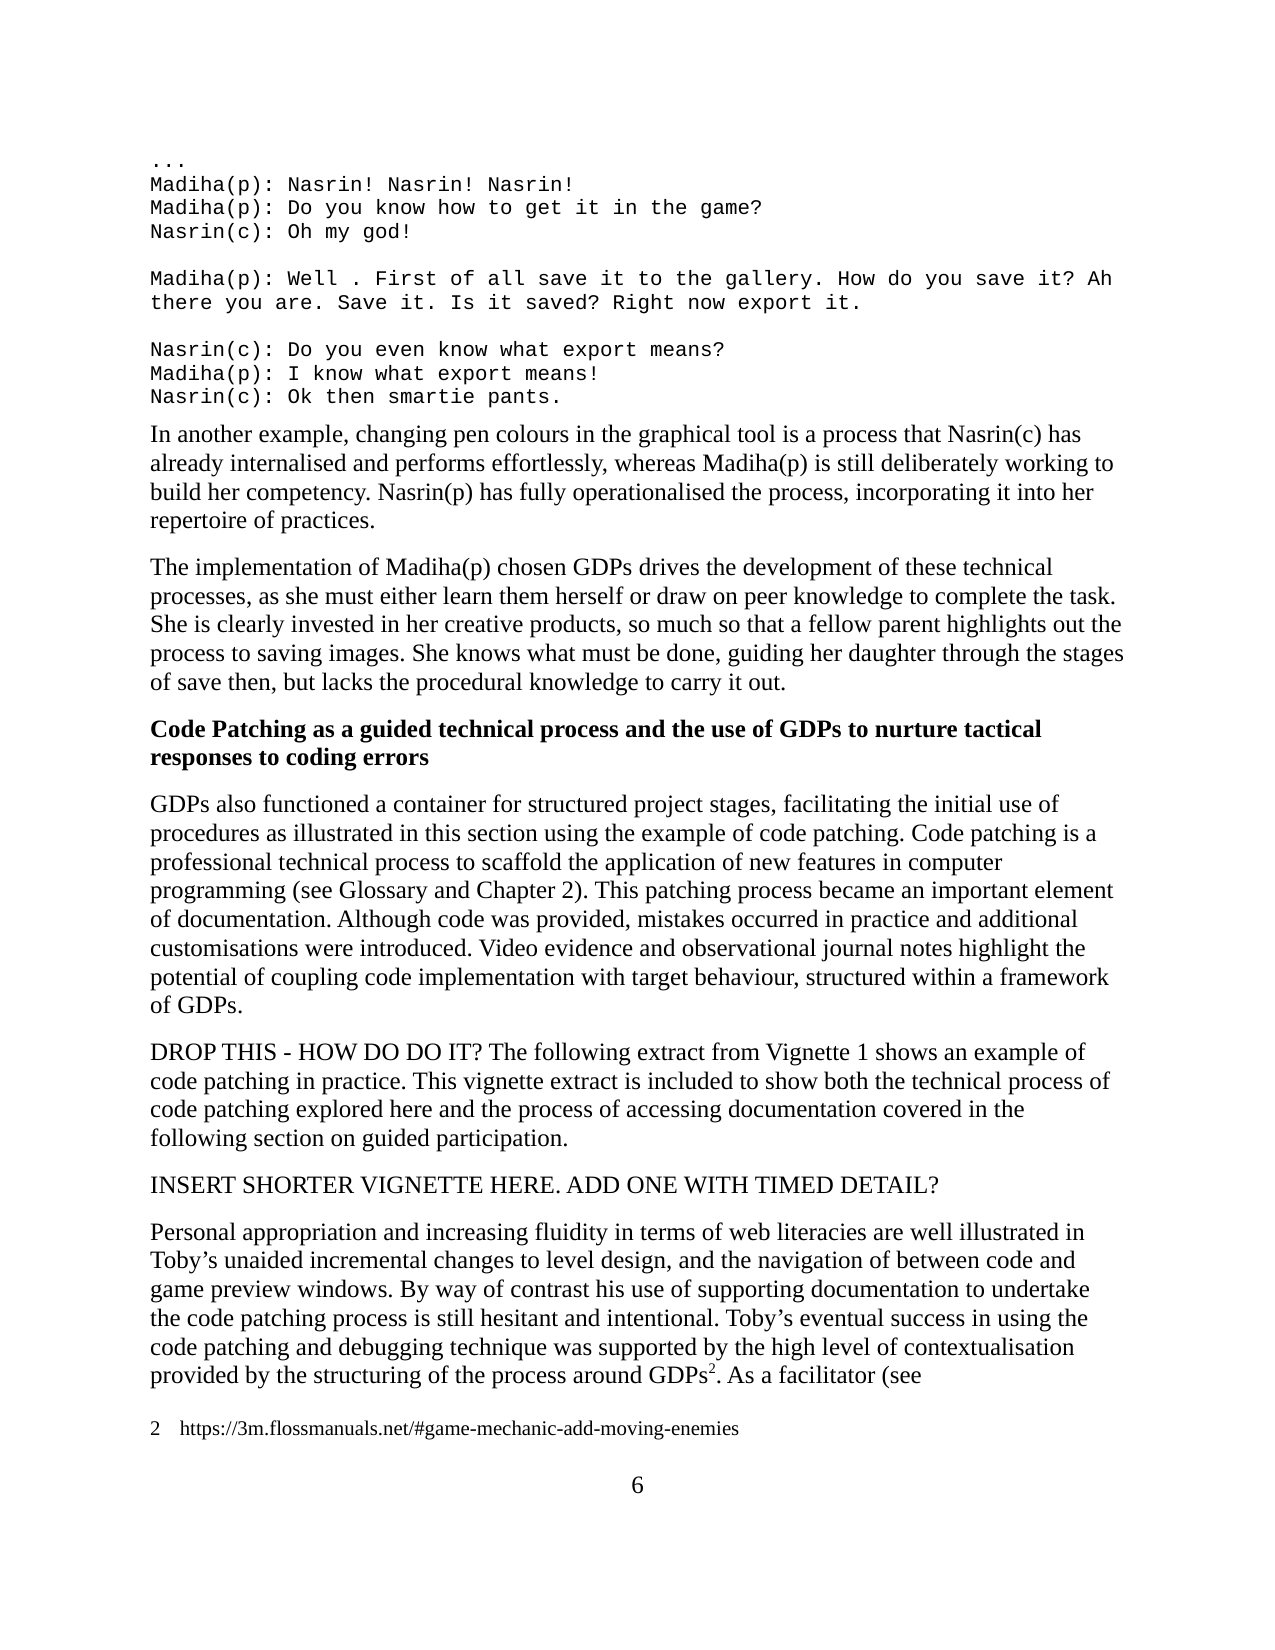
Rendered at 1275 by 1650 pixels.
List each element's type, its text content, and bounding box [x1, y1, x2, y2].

text Madiha(p): I know what export means! [150, 363, 1125, 386]
text ... [150, 150, 1125, 174]
text GDPs also functioned a container for structured project stages, facilitating the initial use of procedures as illustrated in this section using the example of code patching. Code patching is a professional technical process to scaffold the application of new features in computer programming (see Glossary and Chapter 2). This patching process became an important element of documentation. Although code was provided, mistakes occurred in practice and additional customisations were introduced. Video evidence and observational journal notes highlight the potential of coupling code implementation with target behaviour, structured within a framework of GDPs. [150, 789, 1125, 1019]
text Personal appropriation and increasing fluidity in terms of web literacies are well illustrated in Toby’s unaided incremental changes to level design, and the navigation of between code and game preview windows. By way of contrast his use of supporting documentation to undertake the code patching process is still hesitant and intentional. Toby’s eventual success in using the code patching and debugging technique was supported by the high level of contextualisation provided by the structuring of the process around GDPs. As a facilitator (see [150, 1217, 1125, 1389]
text The implementation of Madiha(p) chosen GDPs drives the development of these technical processes, as she must either learn them herself or draw on peer knowledge to complete the task. She is clearly invested in her creative products, so much so that a fellow parent highlights out the process to saving images. She knows what must be done, guiding her daughter through the stages of save then, but lacks the procedural knowledge to carry it out. [150, 552, 1125, 696]
text In another example, changing pen colours in the graphical tool is a process that Nasrin(c) has already internalised and performs effortlessly, whereas Madiha(p) is still deliberately working to build her competency. Nasrin(p) has fully operationalised the process, incorporating it into her repertoire of practices. [150, 419, 1125, 534]
text Nasrin(c): Ok then smartie pants. [150, 386, 1125, 410]
text Madiha(p): Nasrin! Nasrin! Nasrin! [150, 174, 1125, 197]
text Madiha(p): Well . First of all save it to the gallery. How do you save it? Ah there you are. Save it. Is it saved? Right now export it. [150, 268, 1125, 316]
text Nasrin(c): Do you even know what export means? [150, 339, 1125, 363]
text INSERT SHORTER VIGNETTE HERE. ADD ONE WITH TIMED DETAIL? [150, 1170, 1125, 1199]
text Code Patching as a guided technical process and the use of GDPs to nurture tactical responses to coding errors [150, 714, 1125, 771]
text Nasrin(c): Oh my god! [150, 221, 1125, 244]
text https://3m.flossmanuals.net/#game-mechanic-add-moving-enemies [150, 1416, 1125, 1440]
text DROP THIS - HOW DO DO IT? The following extract from Vignette 1 shows an example of code patching in practice. This vignette extract is included to show both the technical process of code patching explored here and the process of accessing documentation covered in the following section on guided participation. [150, 1037, 1125, 1152]
text Madiha(p): Do you know how to get it in the game? [150, 197, 1125, 221]
